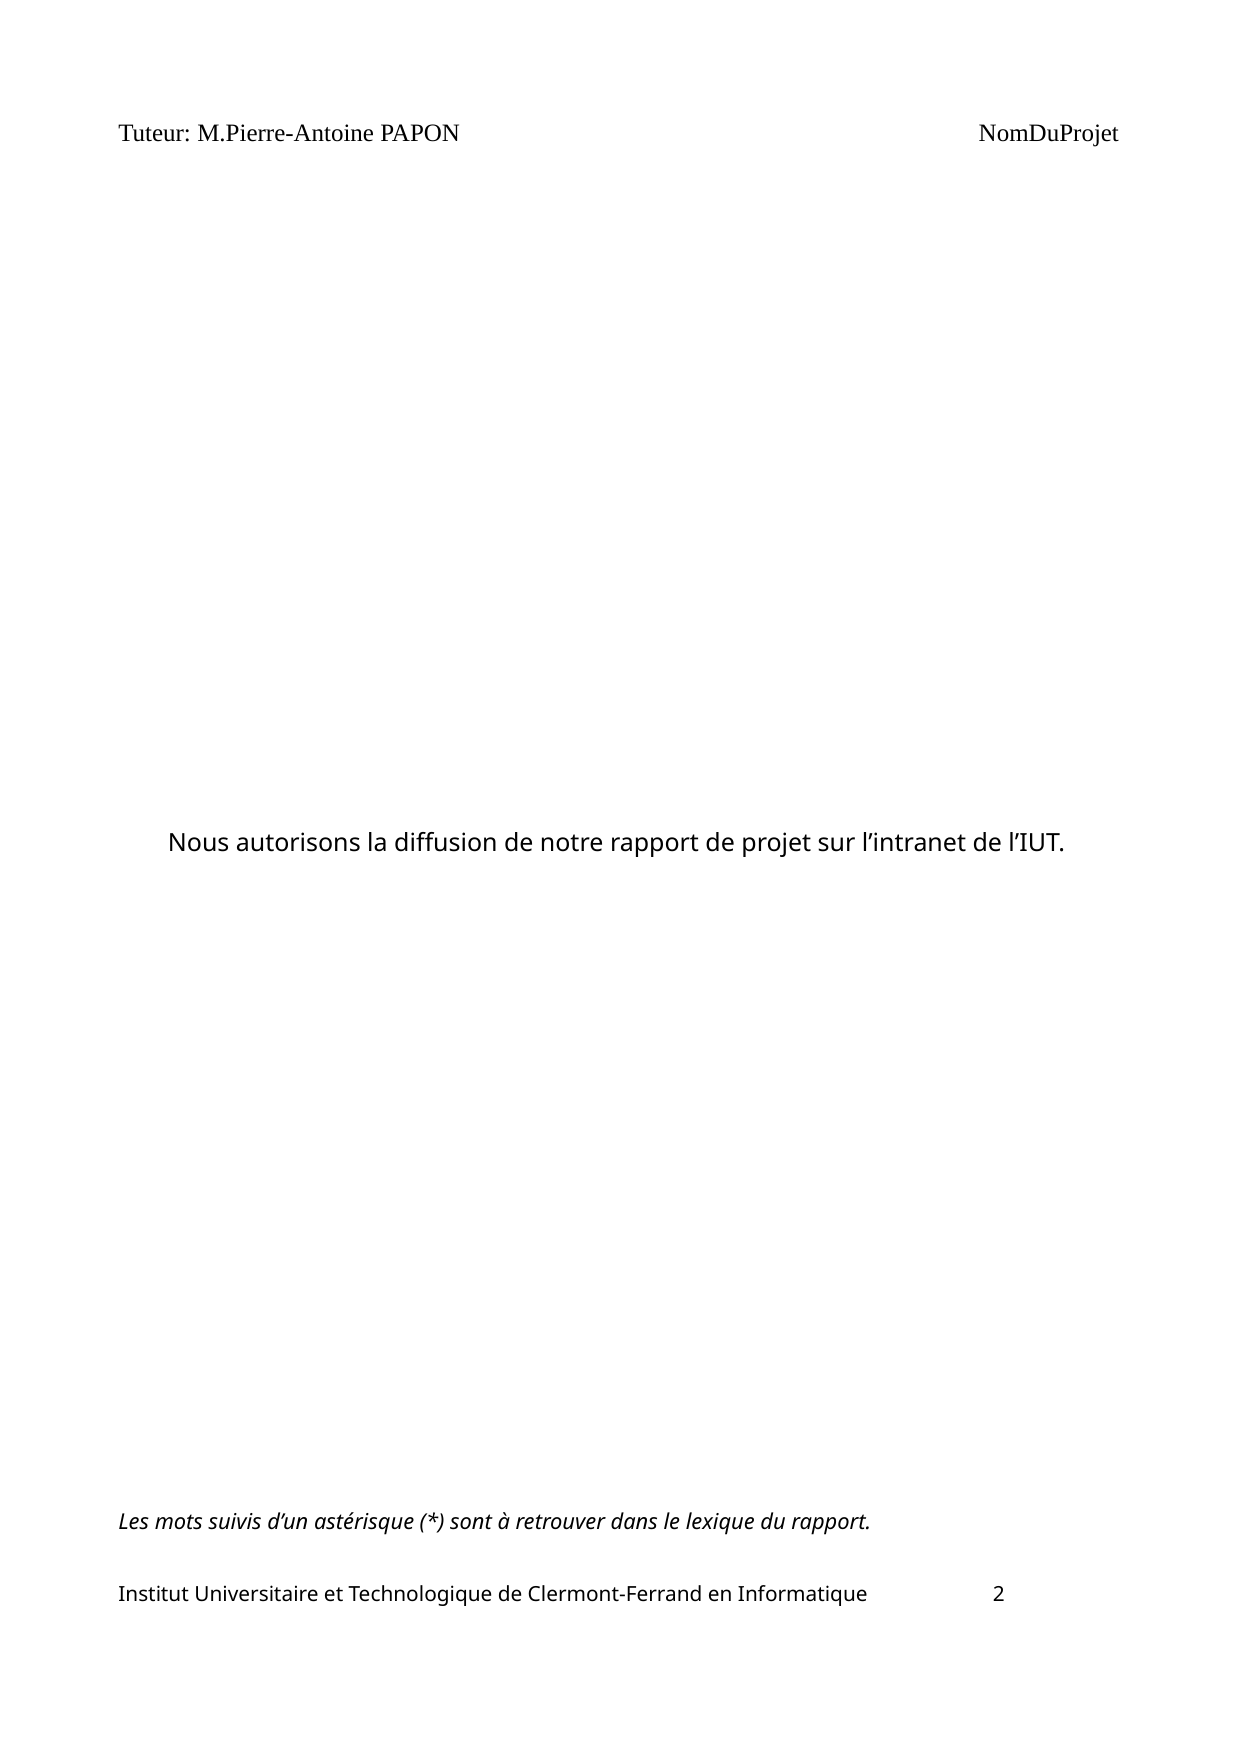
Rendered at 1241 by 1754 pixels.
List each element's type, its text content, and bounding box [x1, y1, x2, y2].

text Les mots suivis d’un astérisque (*) sont à retrouver dans le lexique du rapport. [118, 1506, 1122, 1536]
text Nous autorisons la diffusion de notre rapport de projet sur l’intranet de l’IUT. [118, 824, 1122, 859]
